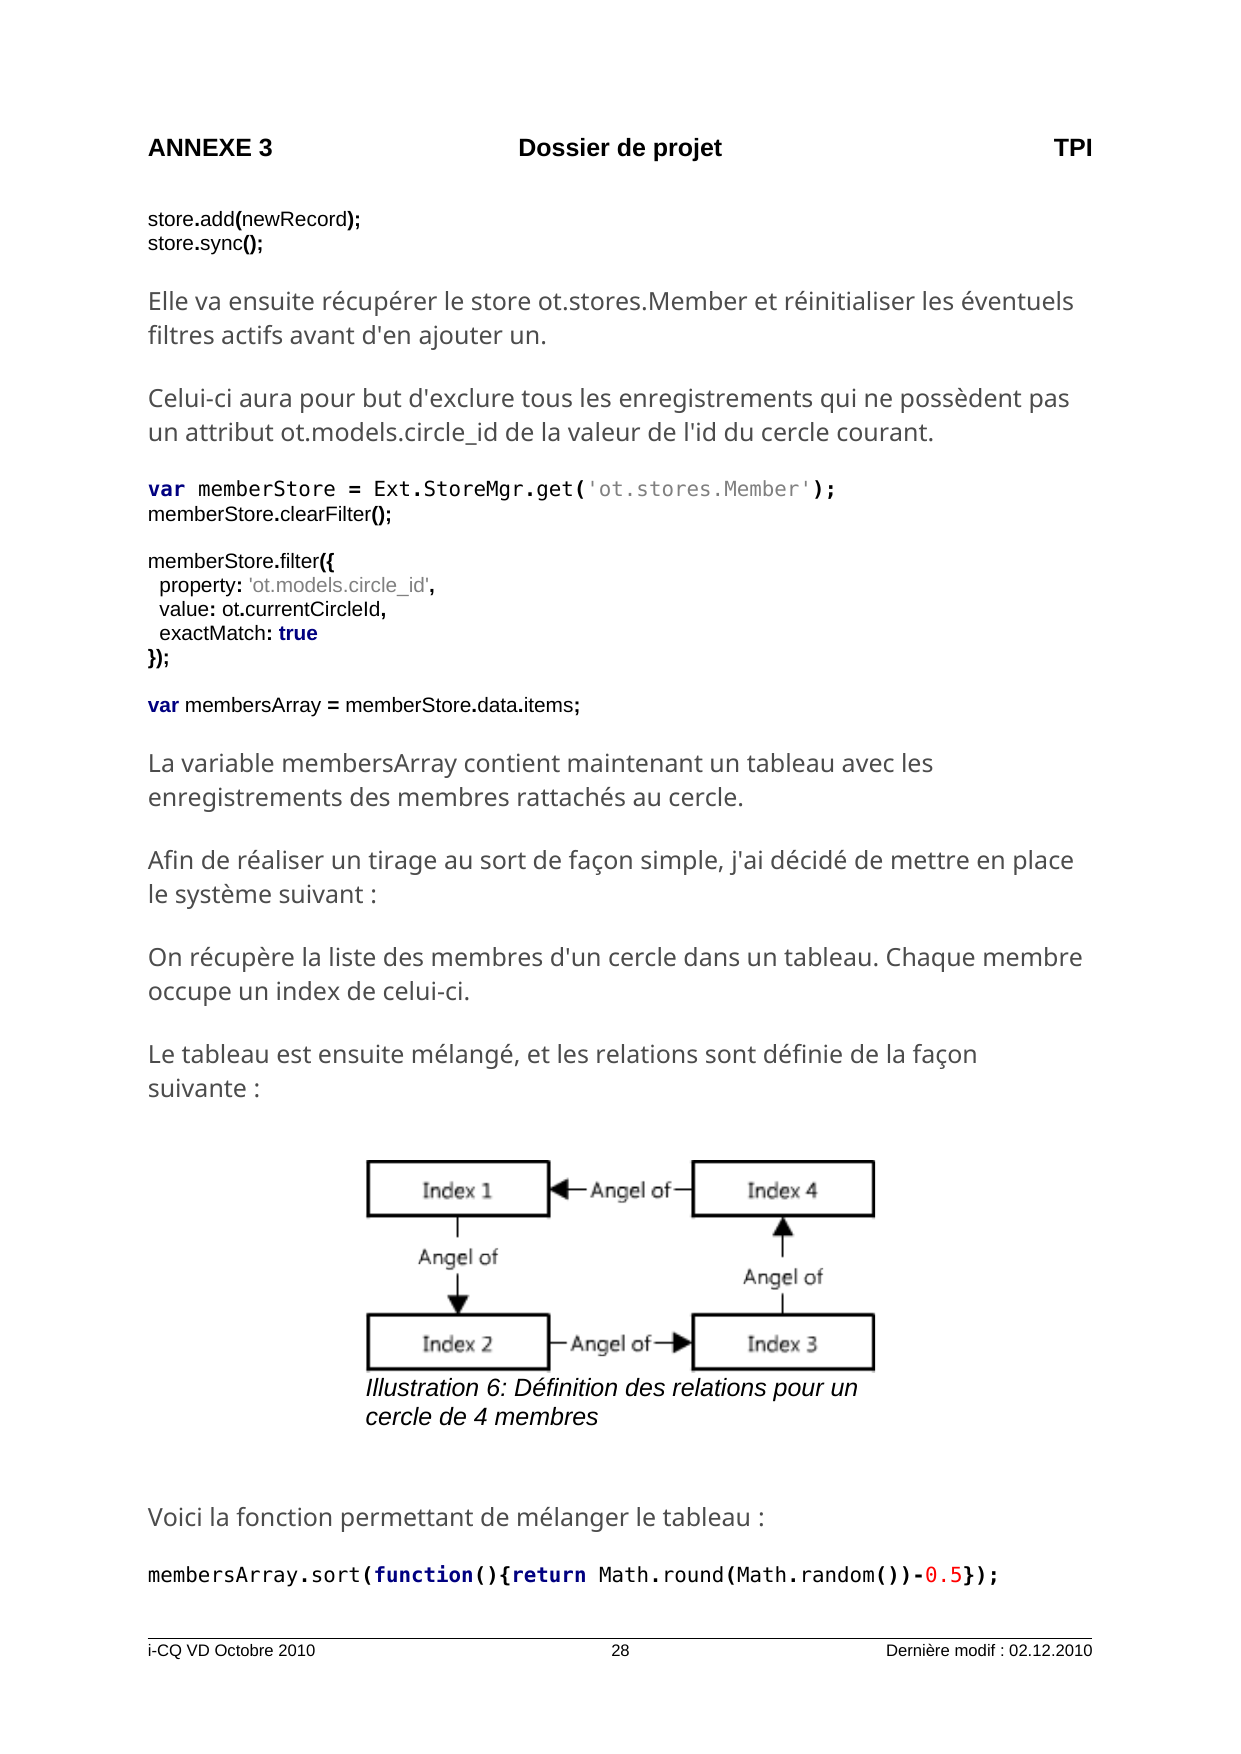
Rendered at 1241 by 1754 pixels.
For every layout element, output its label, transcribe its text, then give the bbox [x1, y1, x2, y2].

text memberStore.clearFilter(); [148, 501, 1092, 525]
text membersArray.sort(function(){return Math.round(Math.random())-0.5}); [148, 1563, 1092, 1587]
text }); [148, 645, 1092, 669]
text var memberStore = Ext.StoreMgr.get('ot.stores.Member'); [148, 477, 1092, 501]
text Elle va ensuite récupérer le store ot.stores.Member et réinitialiser les éventuels filtres actifs avant d'en ajouter un. [148, 283, 1092, 352]
text Illustration 6: Définition des relations pour un cercle de 4 membres [365, 1373, 875, 1430]
text memberStore.filter({ [148, 549, 1092, 573]
text store.sync(); [148, 231, 1092, 255]
text value: ot.currentCircleId, [148, 597, 1092, 621]
text Afin de réaliser un tirage au sort de façon simple, j'ai décidé de mettre en place le système suivant : [148, 843, 1092, 911]
text La variable membersArray contient maintenant un tableau avec les enregistrements des membres rattachés au cercle. [148, 746, 1092, 814]
text var membersArray = memberStore.data.items; [148, 693, 1092, 717]
text Le tableau est ensuite mélangé, et les relations sont définie de la façon suivante : [148, 1036, 1092, 1104]
text exactMatch: true [148, 621, 1092, 645]
text store.add(newRecord); [148, 207, 1092, 231]
picture [365, 1160, 876, 1373]
text Voici la fonction permettant de mélanger le tableau : [148, 1500, 1092, 1534]
text Celui-ci aura pour but d'exclure tous les enregistrements qui ne possèdent pas un attribut ot.models.circle_id de la valeur de l'id du cercle courant. [148, 380, 1092, 448]
text property: 'ot.models.circle_id', [148, 573, 1092, 597]
text On récupère la liste des membres d'un cercle dans un tableau. Chaque membre occupe un index de celui-ci. [148, 939, 1092, 1008]
